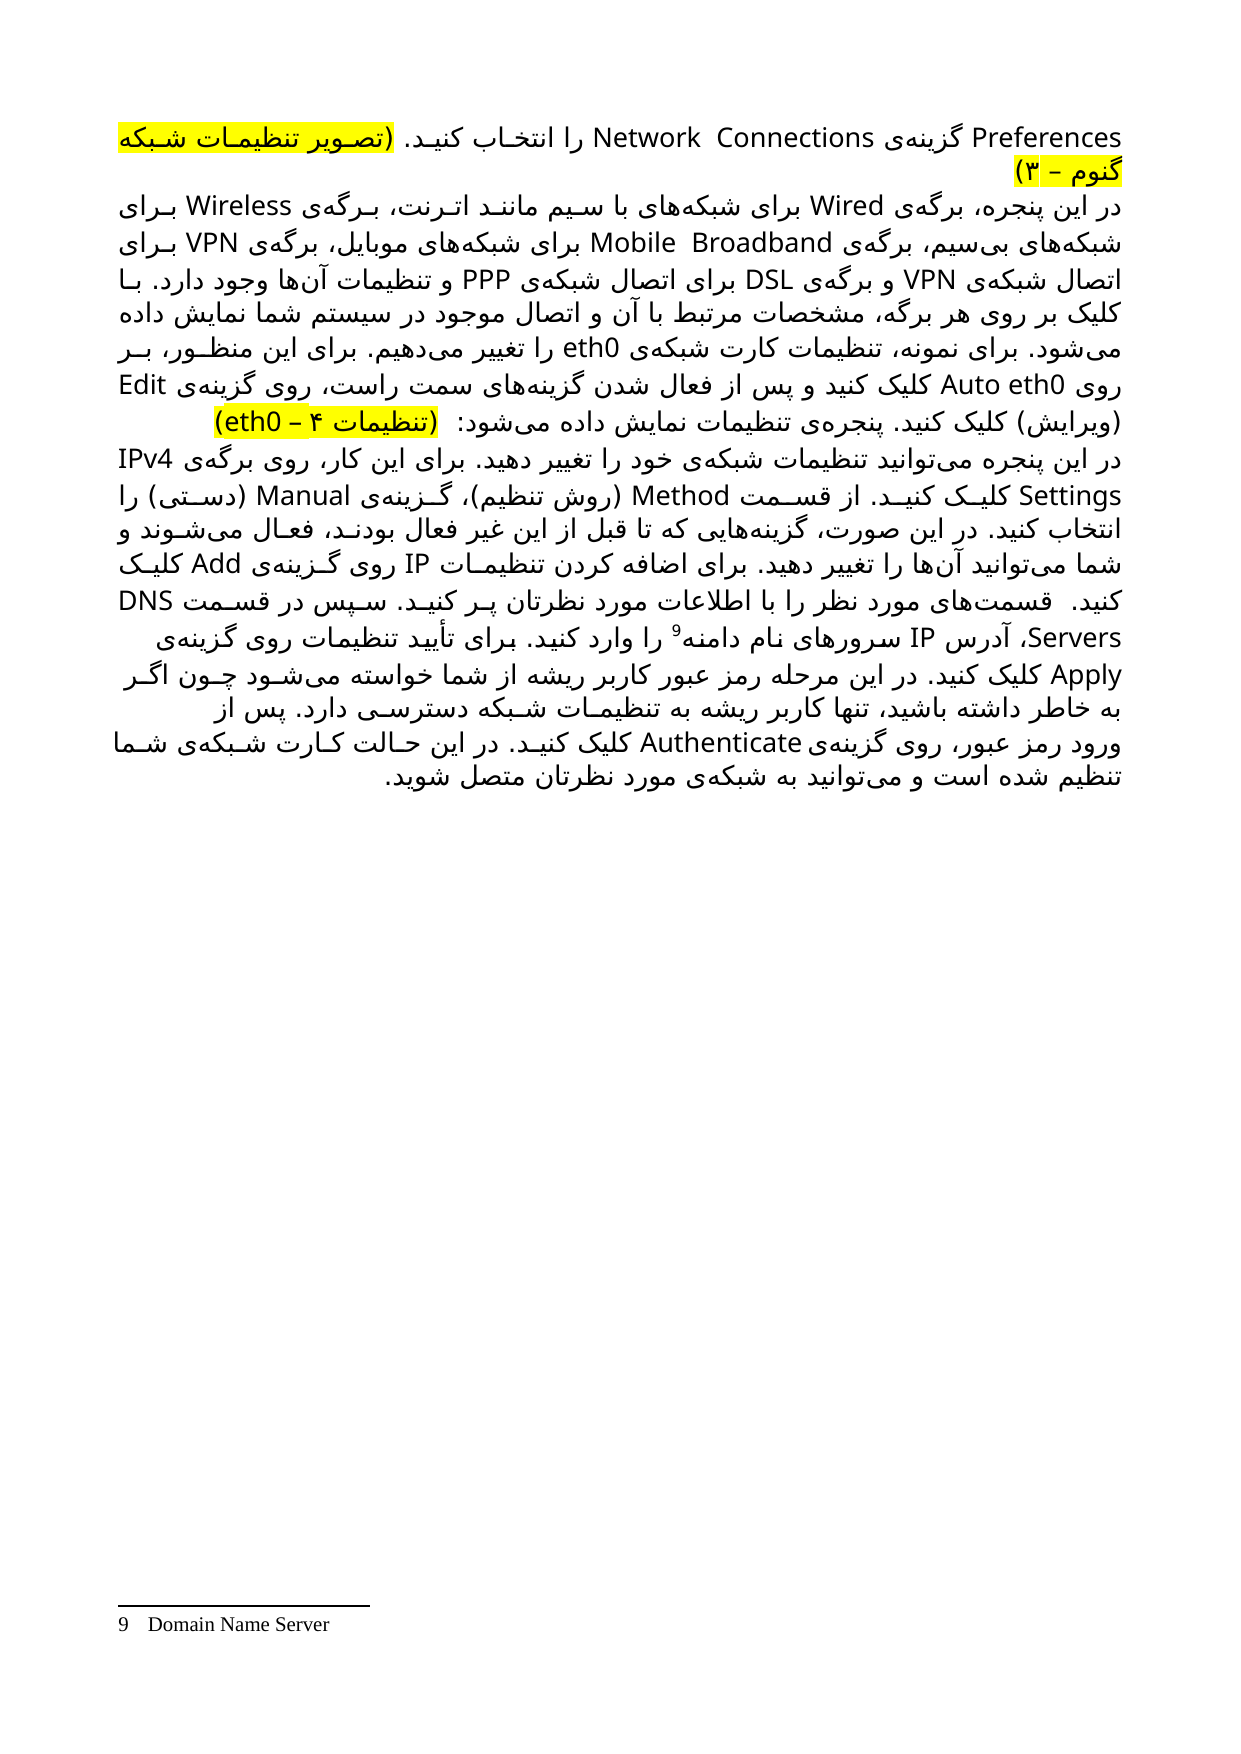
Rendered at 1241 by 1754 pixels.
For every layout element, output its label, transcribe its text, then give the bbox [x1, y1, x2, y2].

text همچنین برای مشاهده‌ی کارت‌های شبکه و تنظیمات آن‌ها از دستور ifconfig بدون هیچ پارامتری استفاده کنید. برای تغییر تنظیمات شبکه از محیط گرافیکی از منوی System → Preferences گزینه‌ی Network Connections را انتخاب کنید. (تصویر تنظیمات شبکه گنوم – ۳) [118, 118, 1122, 187]
text Domain Name Server [118, 1612, 1122, 1636]
text در این پنجره، برگه‌ی Wired برای شبکه‌های با سیم مانند اترنت، برگه‌ی Wireless برای شبکه‌های بی‌سیم، برگه‌ی Mobile Broadband برای شبکه‌های موبایل، برگه‌ی VPN برای اتصال شبکه‌ی VPN و برگه‌ی DSL برای اتصال شبکه‌ی PPP و تنظیمات آن‌ها وجود دارد. با کلیک بر روی هر برگه، مشخصات مرتبط با آن و اتصال موجود در سیستم شما نمایش داده می‌شود. برای نمونه، تنظیمات کارت شبکه‌ی eth0 را تغییر می‌دهیم. برای این منظور، بر روی Auto eth0 کلیک کنید و پس از فعال شدن گزینه‌های سمت راست، روی گزینه‌ی Edit (ویرایش) کلیک کنید. پنجره‌ی تنظیمات نمایش داده می‌شود: (تنظیمات eth0 – ۴) [118, 187, 1122, 439]
text در این پنجره می‌توانید تنظیمات شبکه‌ی خود را تغییر دهید. برای این کار، روی برگه‌ی IPv4 Settings کلیک کنید. از قسمت Method (روش تنظیم)، گزینه‌ی Manual (دستی) را انتخاب کنید. در این صورت، گزینه‌هایی که تا قبل از این غیر فعال بودند، فعال می‌شوند و شما می‌توانید آن‌ها را تغییر دهید. برای اضافه کردن تنظیمات IP روی گزینه‌ی Add کلیک کنید. قسمت‌های مورد نظر را با اطلاعات مورد نظرتان پر کنید. سپس در قسمت DNS Servers، آدرس IP سرورهای نام دامنه را وارد کنید. برای تأیید تنظیمات روی گزینه‌ی Apply کلیک کنید. در این مرحله رمز عبور کاربر ریشه از شما خواسته می‌شود چون اگر به خاطر داشته باشید، تنها کاربر ریشه به تنظیمات شبکه دسترسی دارد. پس از ورود رمز عبور، روی گزینه‌ی Authenticate کلیک کنید. در این حالت کارت شبکه‌ی شما تنظیم شده است و می‌توانید به شبکه‌ی مورد نظرتان متصل شوید. [118, 439, 1122, 792]
